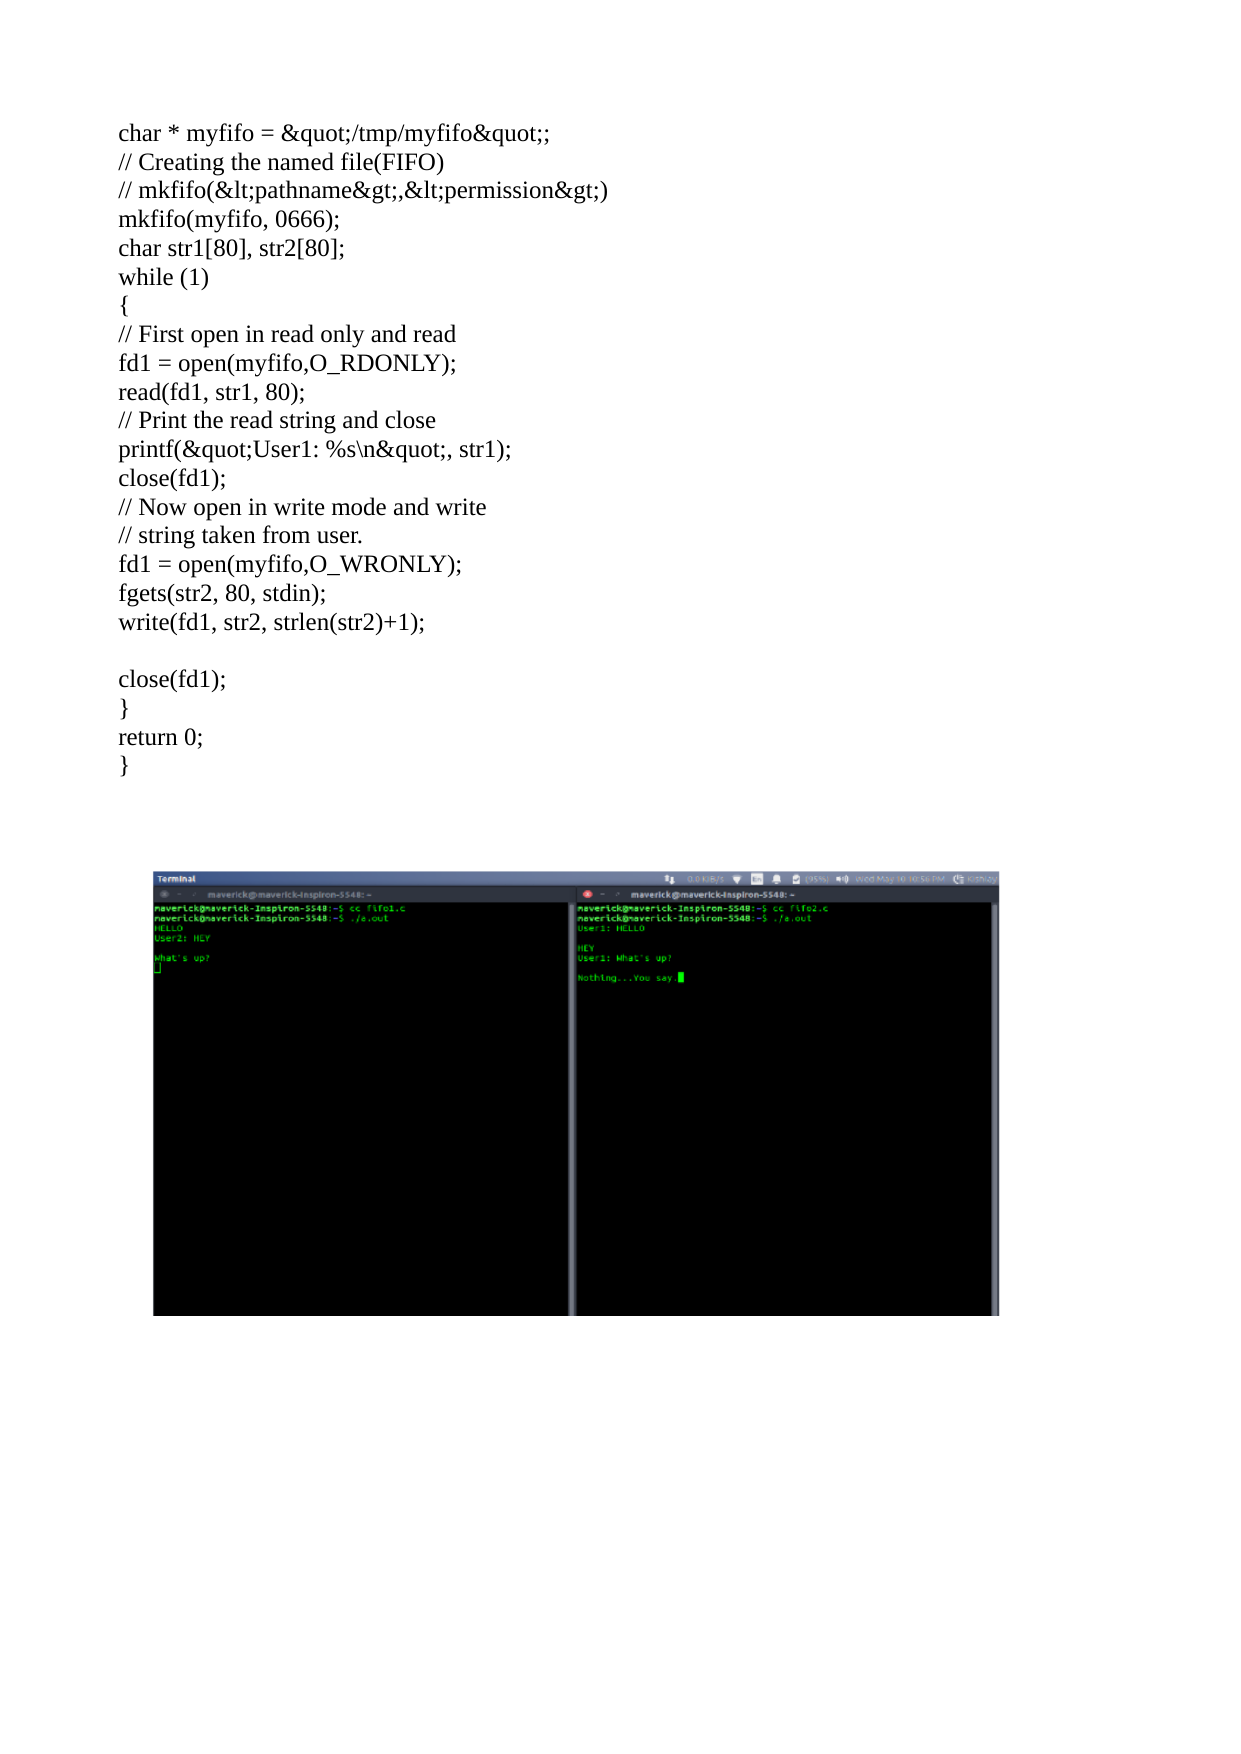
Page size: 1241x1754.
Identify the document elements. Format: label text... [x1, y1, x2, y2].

text close(fd1); [118, 664, 1122, 693]
picture [90, 847, 1069, 1316]
text // Now open in write mode and write [118, 492, 1122, 521]
text // mkfifo(&lt;pathname&gt;,&lt;permission&gt;) [118, 176, 1122, 204]
text // Print the read string and close [118, 406, 1122, 434]
text close(fd1); [118, 463, 1122, 492]
text fgets(str2, 80, stdin); [118, 578, 1122, 607]
text { [118, 291, 1122, 319]
text fd1 = open(myfifo,O_WRONLY); [118, 549, 1122, 578]
text } [118, 751, 1122, 779]
text read(fd1, str1, 80); [118, 377, 1122, 406]
text fd1 = open(myfifo,O_RDONLY); [118, 348, 1122, 377]
text char * myfifo = &quot;/tmp/myfifo&quot;; [118, 118, 1122, 147]
text // First open in read only and read [118, 319, 1122, 348]
text printf(&quot;User1: %s\n&quot;, str1); [118, 434, 1122, 463]
text char str1[80], str2[80]; [118, 233, 1122, 262]
text } [118, 693, 1122, 722]
text // Creating the named file(FIFO) [118, 147, 1122, 176]
text mkfifo(myfifo, 0666); [118, 204, 1122, 233]
text return 0; [118, 722, 1122, 751]
text while (1) [118, 262, 1122, 291]
text // string taken from user. [118, 521, 1122, 549]
text write(fd1, str2, strlen(str2)+1); [118, 607, 1122, 636]
